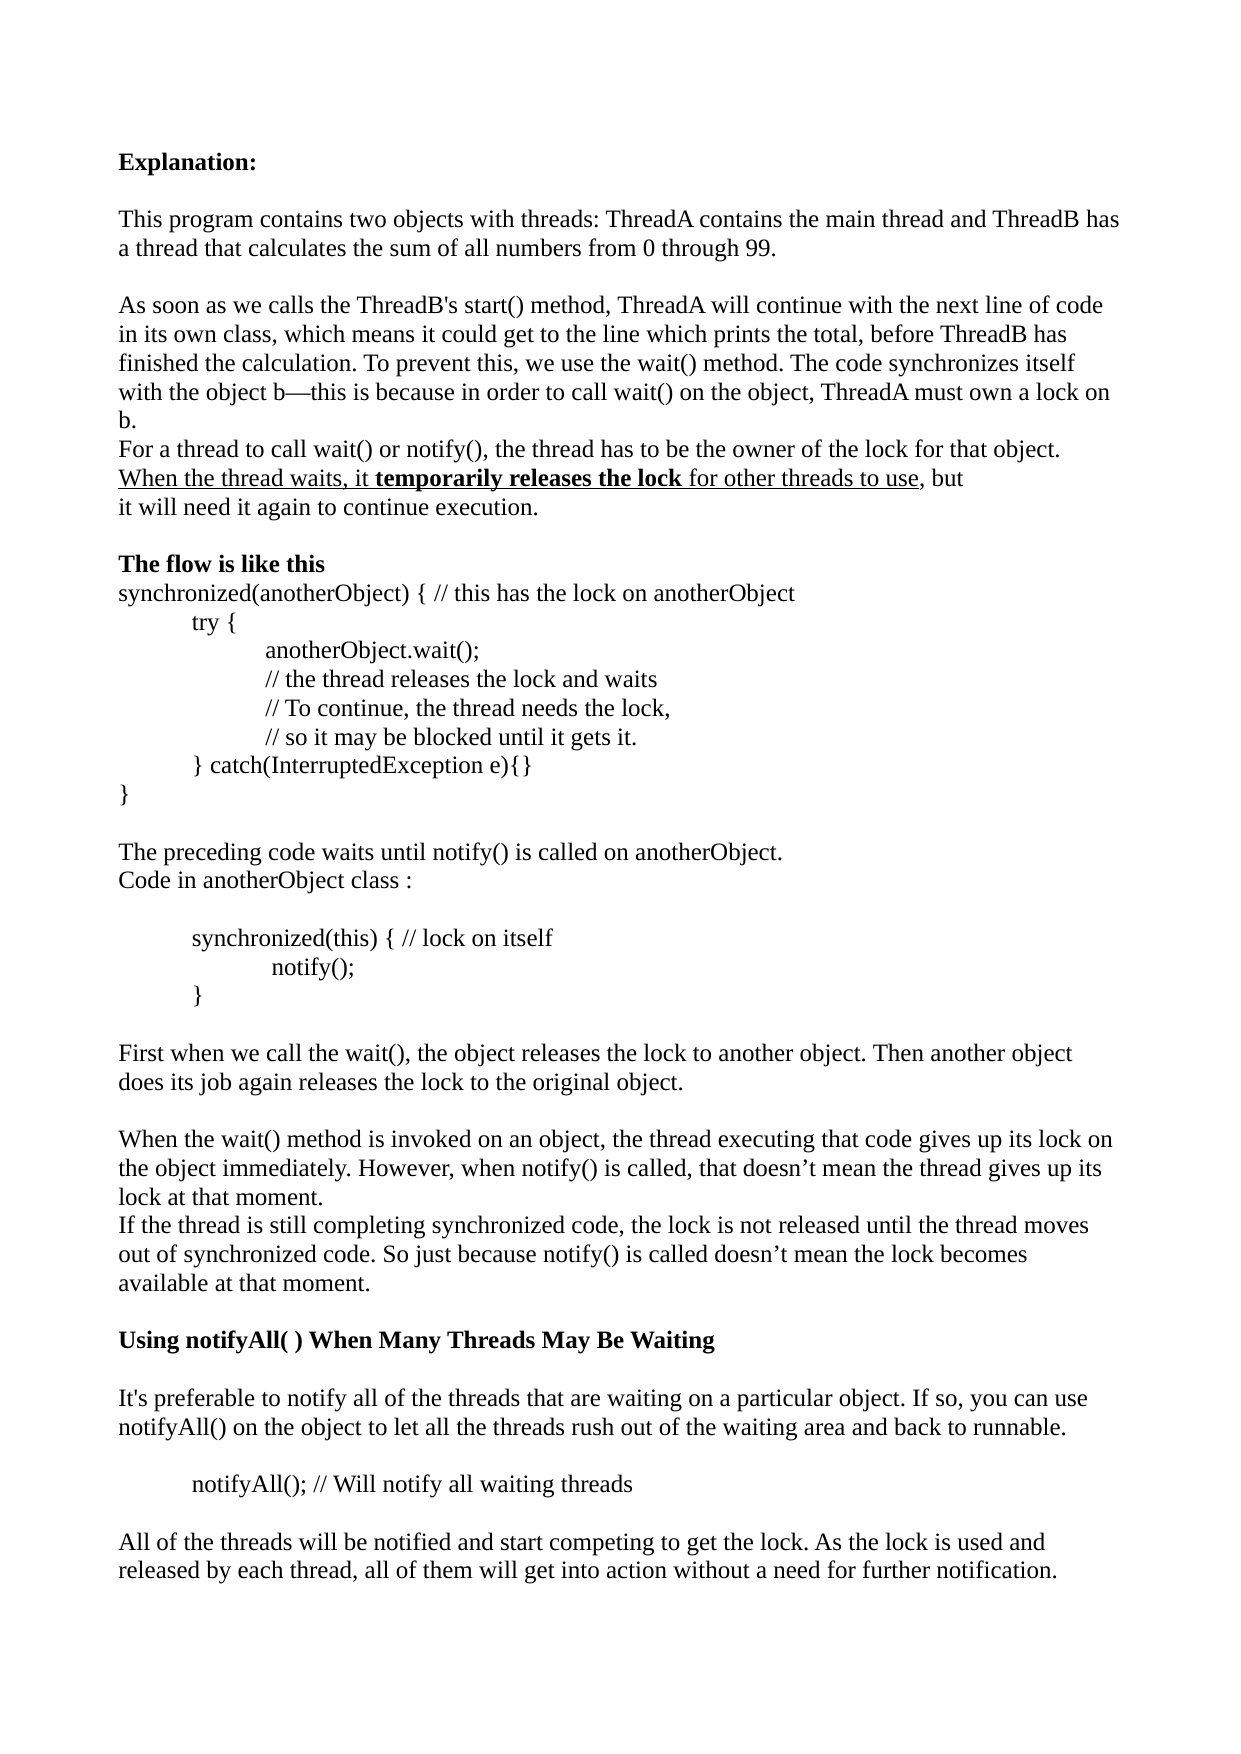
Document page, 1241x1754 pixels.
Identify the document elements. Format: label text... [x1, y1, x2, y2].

text For a thread to call wait() or notify(), the thread has to be the owner of the lock for that object. When the thread waits, it temporarily releases the lock for other threads to use, but it will need it again to continue execution. The flow is like this synchronized(anotherObject) { // this has the lock on anotherObject try { anotherObject.wait(); // the thread releases the lock and waits // To continue, the thread needs the lock, // so it may be blocked until it gets it. } catch(InterruptedException e){} } [118, 434, 1122, 808]
text synchronized(this) { // lock on itself [118, 894, 1122, 952]
text It's preferable to notify all of the threads that are waiting on a particular object. If so, you can use notifyAll() on the object to let all the threads rush out of the waiting area and back to runnable. notifyAll(); // Will notify all waiting threads All of the threads will be notified and start competing to get the lock. As the lock is used and released by each thread, all of them will get into action without a need for further notification. [118, 1383, 1122, 1613]
text When the wait() method is invoked on an object, the thread executing that code gives up its lock on the object immediately. However, when notify() is called, that doesn’t mean the thread gives up its lock at that moment. [118, 1096, 1122, 1211]
text notify(); [118, 952, 1122, 981]
text If the thread is still completing synchronized code, the lock is not released until the thread moves out of synchronized code. So just because notify() is called doesn’t mean the lock becomes available at that moment. [118, 1211, 1122, 1297]
text Using notifyAll( ) When Many Threads May Be Waiting [118, 1297, 1122, 1383]
text Code in anotherObject class : [118, 866, 1122, 894]
text This program contains two objects with threads: ThreadA contains the main thread and ThreadB has a thread that calculates the sum of all numbers from 0 through 99. [118, 176, 1122, 262]
text As soon as we calls the ThreadB's start() method, ThreadA will continue with the next line of code in its own class, which means it could get to the line which prints the total, before ThreadB has finished the calculation. To prevent this, we use the wait() method. The code synchronizes itself with the object b—this is because in order to call wait() on the object, ThreadA must own a lock on b. [118, 262, 1122, 434]
text Explanation: [118, 147, 1122, 176]
text The preceding code waits until notify() is called on anotherObject. [118, 808, 1122, 866]
text } First when we call the wait(), the object releases the lock to another object. Then another object does its job again releases the lock to the original object. [118, 981, 1122, 1096]
text [118, 118, 1122, 147]
